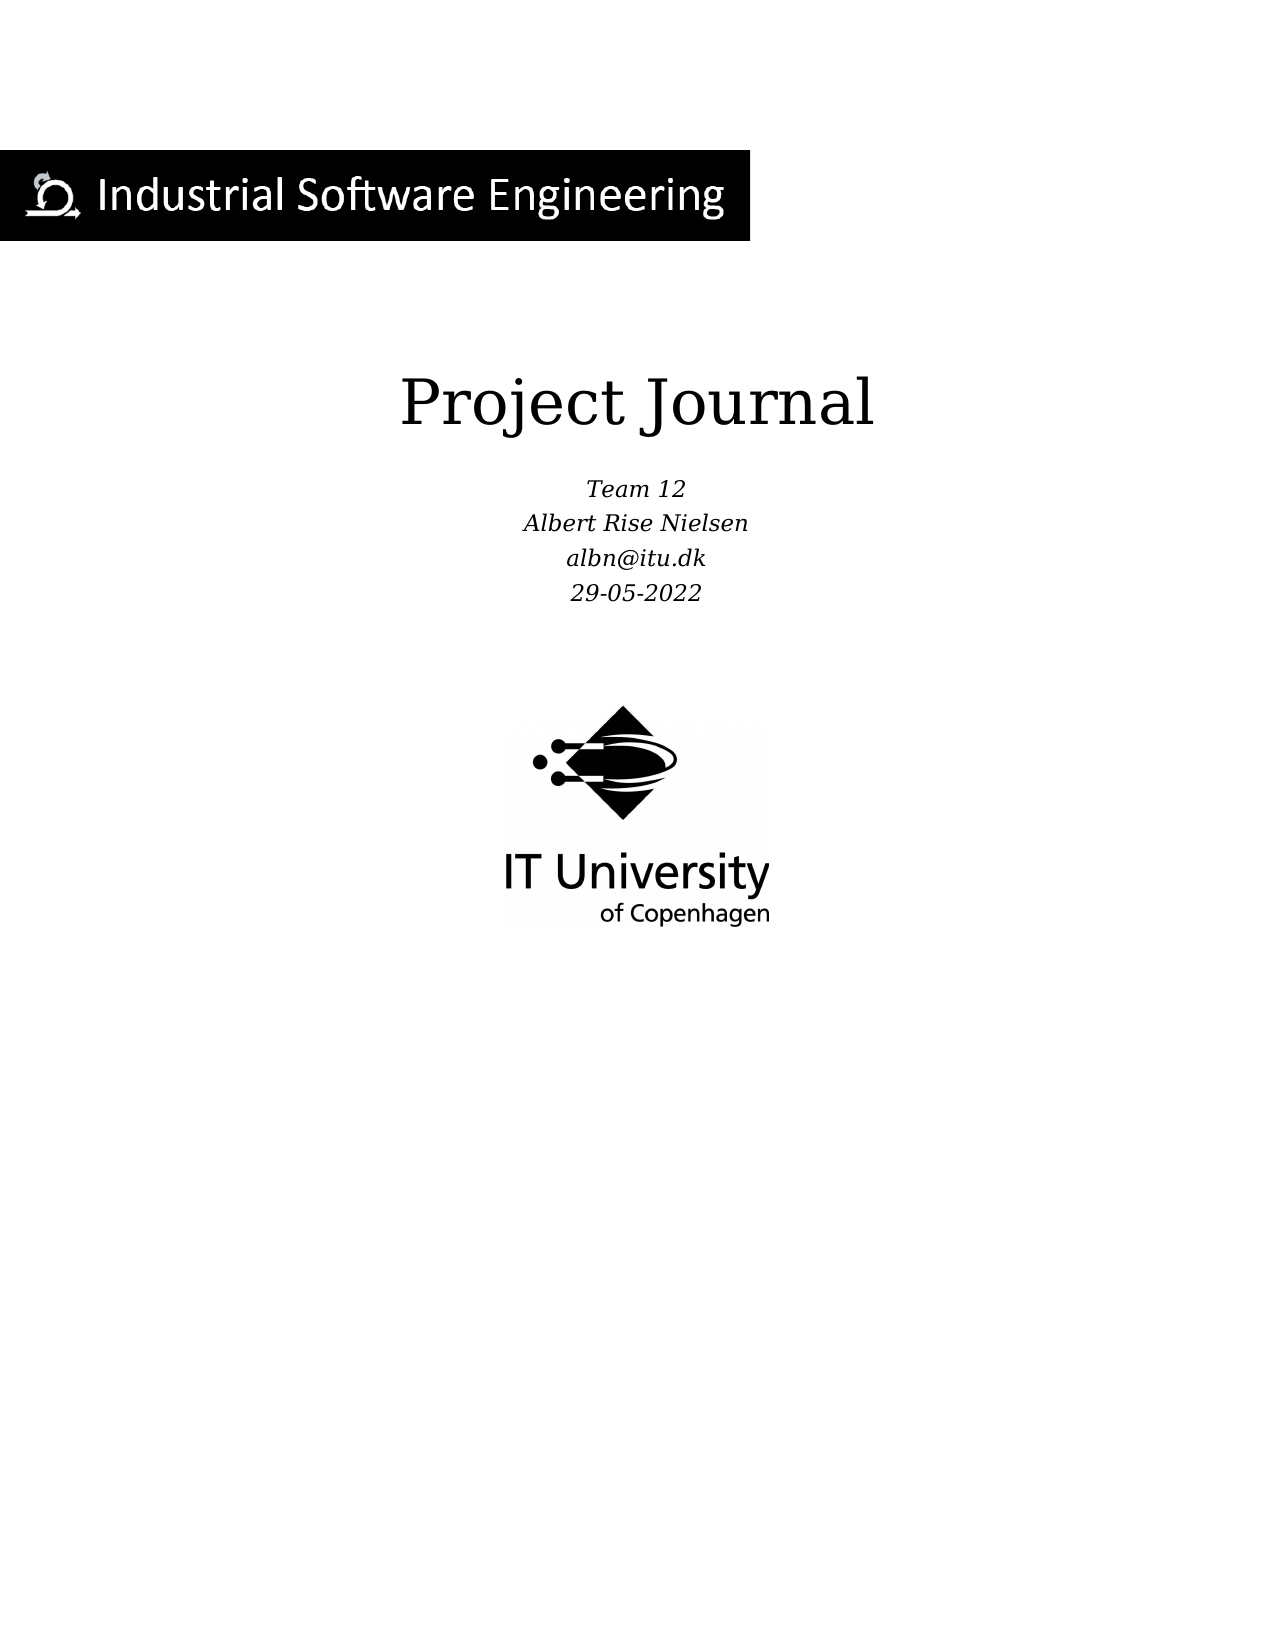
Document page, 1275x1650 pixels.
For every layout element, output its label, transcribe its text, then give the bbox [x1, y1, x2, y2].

picture [0, 150, 750, 241]
text Team 12 [150, 476, 1125, 502]
text albn@itu.dk [150, 545, 1125, 572]
picture [506, 704, 769, 927]
text Albert Rise Nielsen [150, 511, 1125, 537]
title Project Journal [150, 367, 1125, 439]
text 29-05-2022 [150, 580, 1125, 607]
